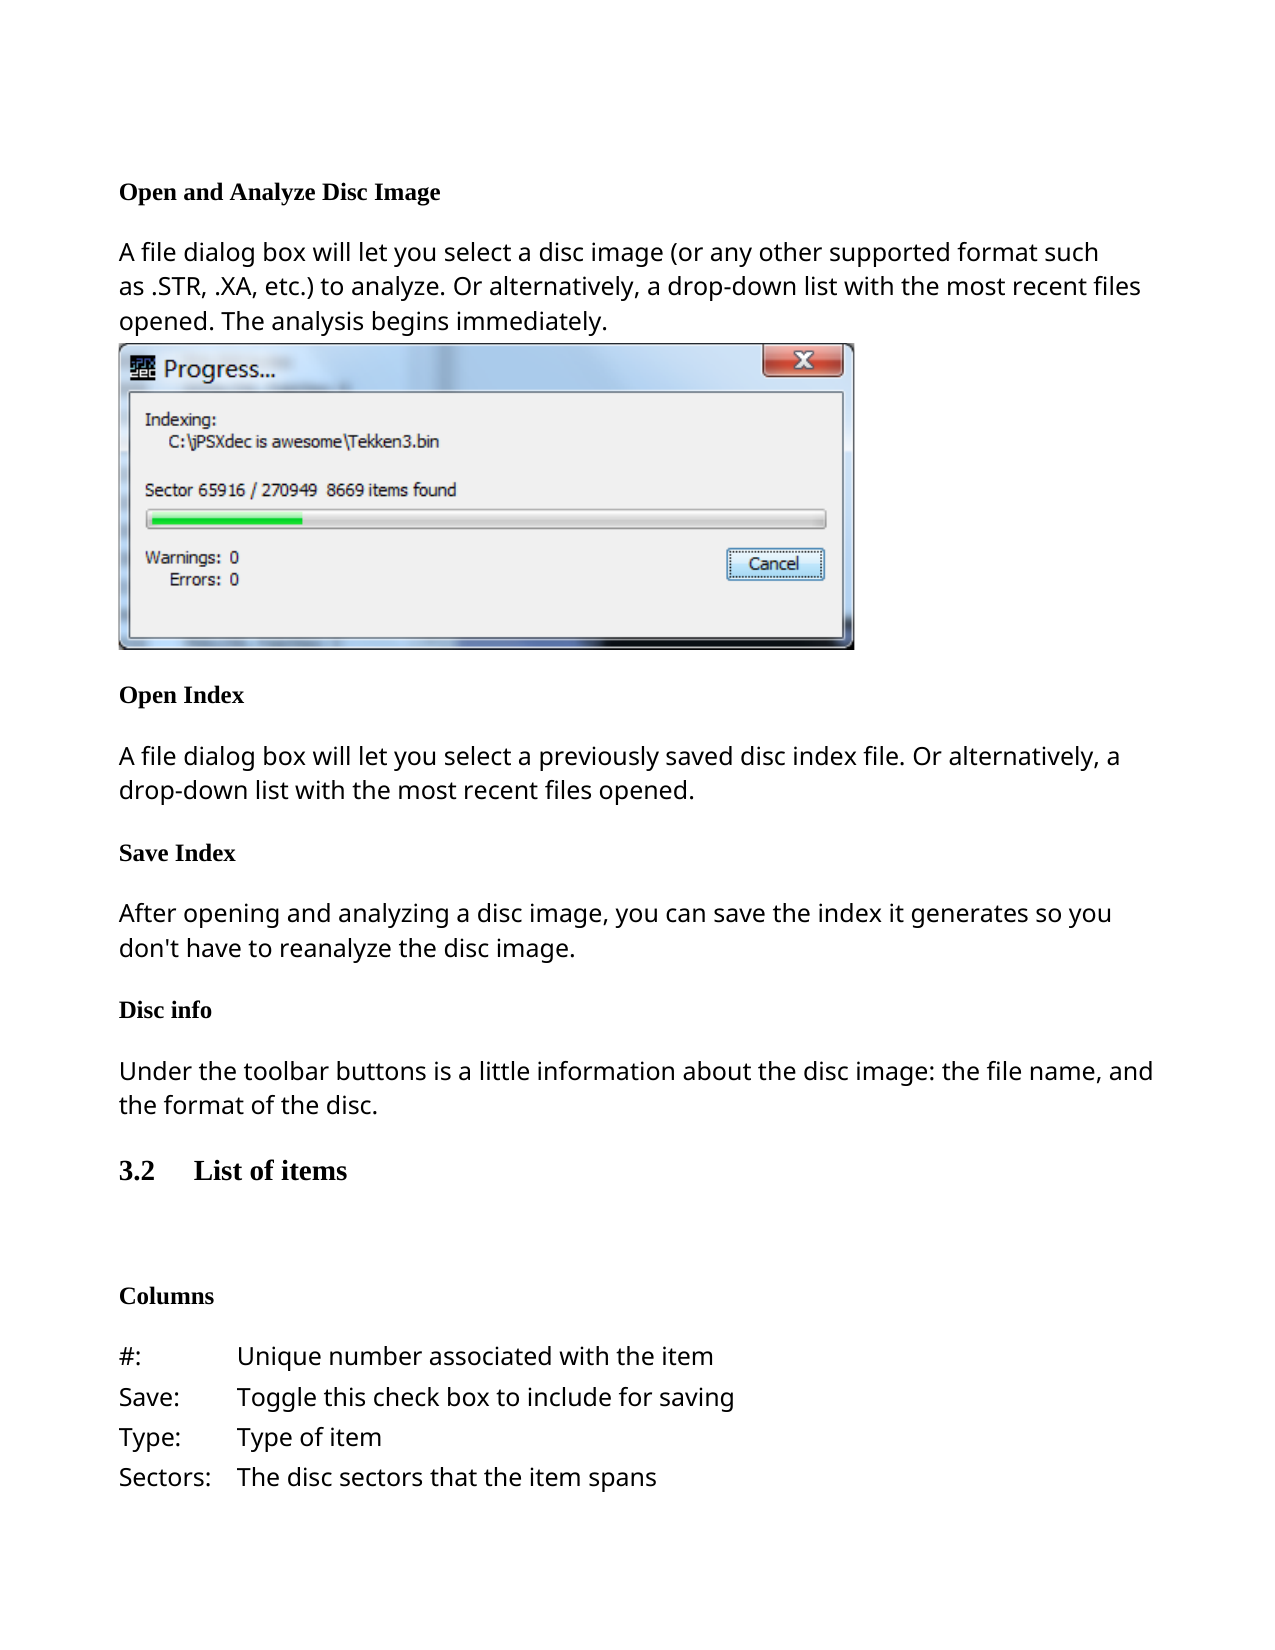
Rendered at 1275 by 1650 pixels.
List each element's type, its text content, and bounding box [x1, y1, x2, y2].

subtitle Open and Analyze Disc Image [118, 177, 1156, 206]
text Under the toolbar buttons is a little information about the disc image: the file name, and the format of the disc. [118, 1053, 1156, 1122]
subtitle Open Index [118, 681, 1156, 709]
text Save: Toggle this check box to include for saving [118, 1379, 1156, 1413]
subtitle Disc info [118, 995, 1156, 1024]
subtitle List of items [118, 1153, 1156, 1186]
subtitle Save Index [118, 838, 1156, 867]
text A file dialog box will let you select a previously saved disc index file. Or alternatively, a drop-down list with the most recent files opened. [118, 739, 1156, 807]
text #: Unique number associated with the item [118, 1339, 1156, 1373]
text After opening and analyzing a disc image, you can save the index it generates so you don't have to reanalyze the disc image. [118, 896, 1156, 964]
picture [118, 343, 855, 650]
subtitle Columns [118, 1281, 1156, 1309]
text A file dialog box will let you select a disc image (or any other supported format such as .STR, .XA, etc.) to analyze. Or alternatively, a drop-down list with the most recent files opened. The analysis begins immediately. [118, 235, 1156, 337]
text Sectors: The disc sectors that the item spans [118, 1459, 1156, 1493]
text Type: Type of item [118, 1419, 1156, 1453]
